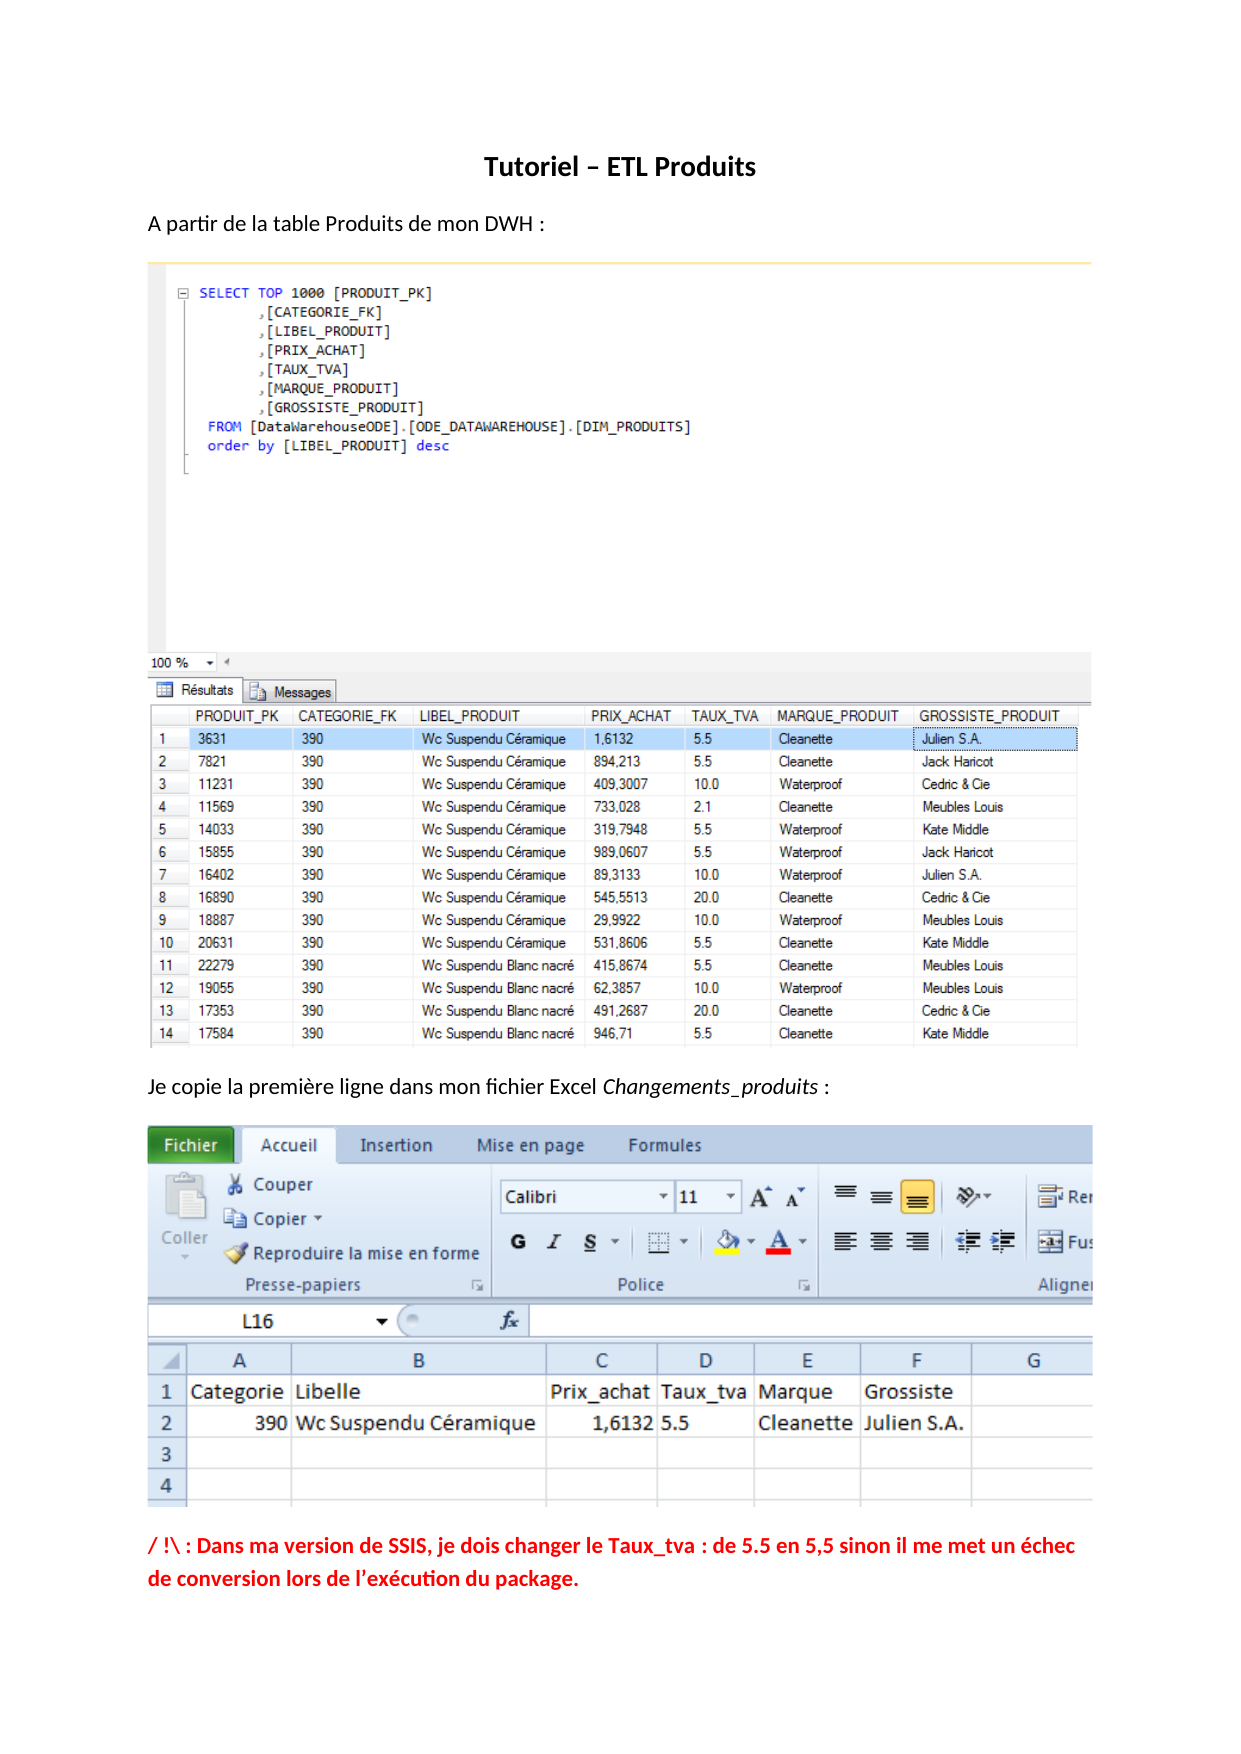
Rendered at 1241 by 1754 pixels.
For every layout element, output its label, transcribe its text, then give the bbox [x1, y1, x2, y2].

text A partir de la table Produits de mon DWH : [148, 209, 1093, 237]
text Je copie la première ligne dans mon fichier Excel Changements_produits : [148, 1072, 1093, 1100]
text / !\ : Dans ma version de SSIS, je dois changer le Taux_tva : de 5.5 en 5,5 sinon il me met un échec de conversion lors de l’exécution du package. [148, 1532, 1093, 1592]
text Tutoriel – ETL Produits [148, 148, 1093, 183]
